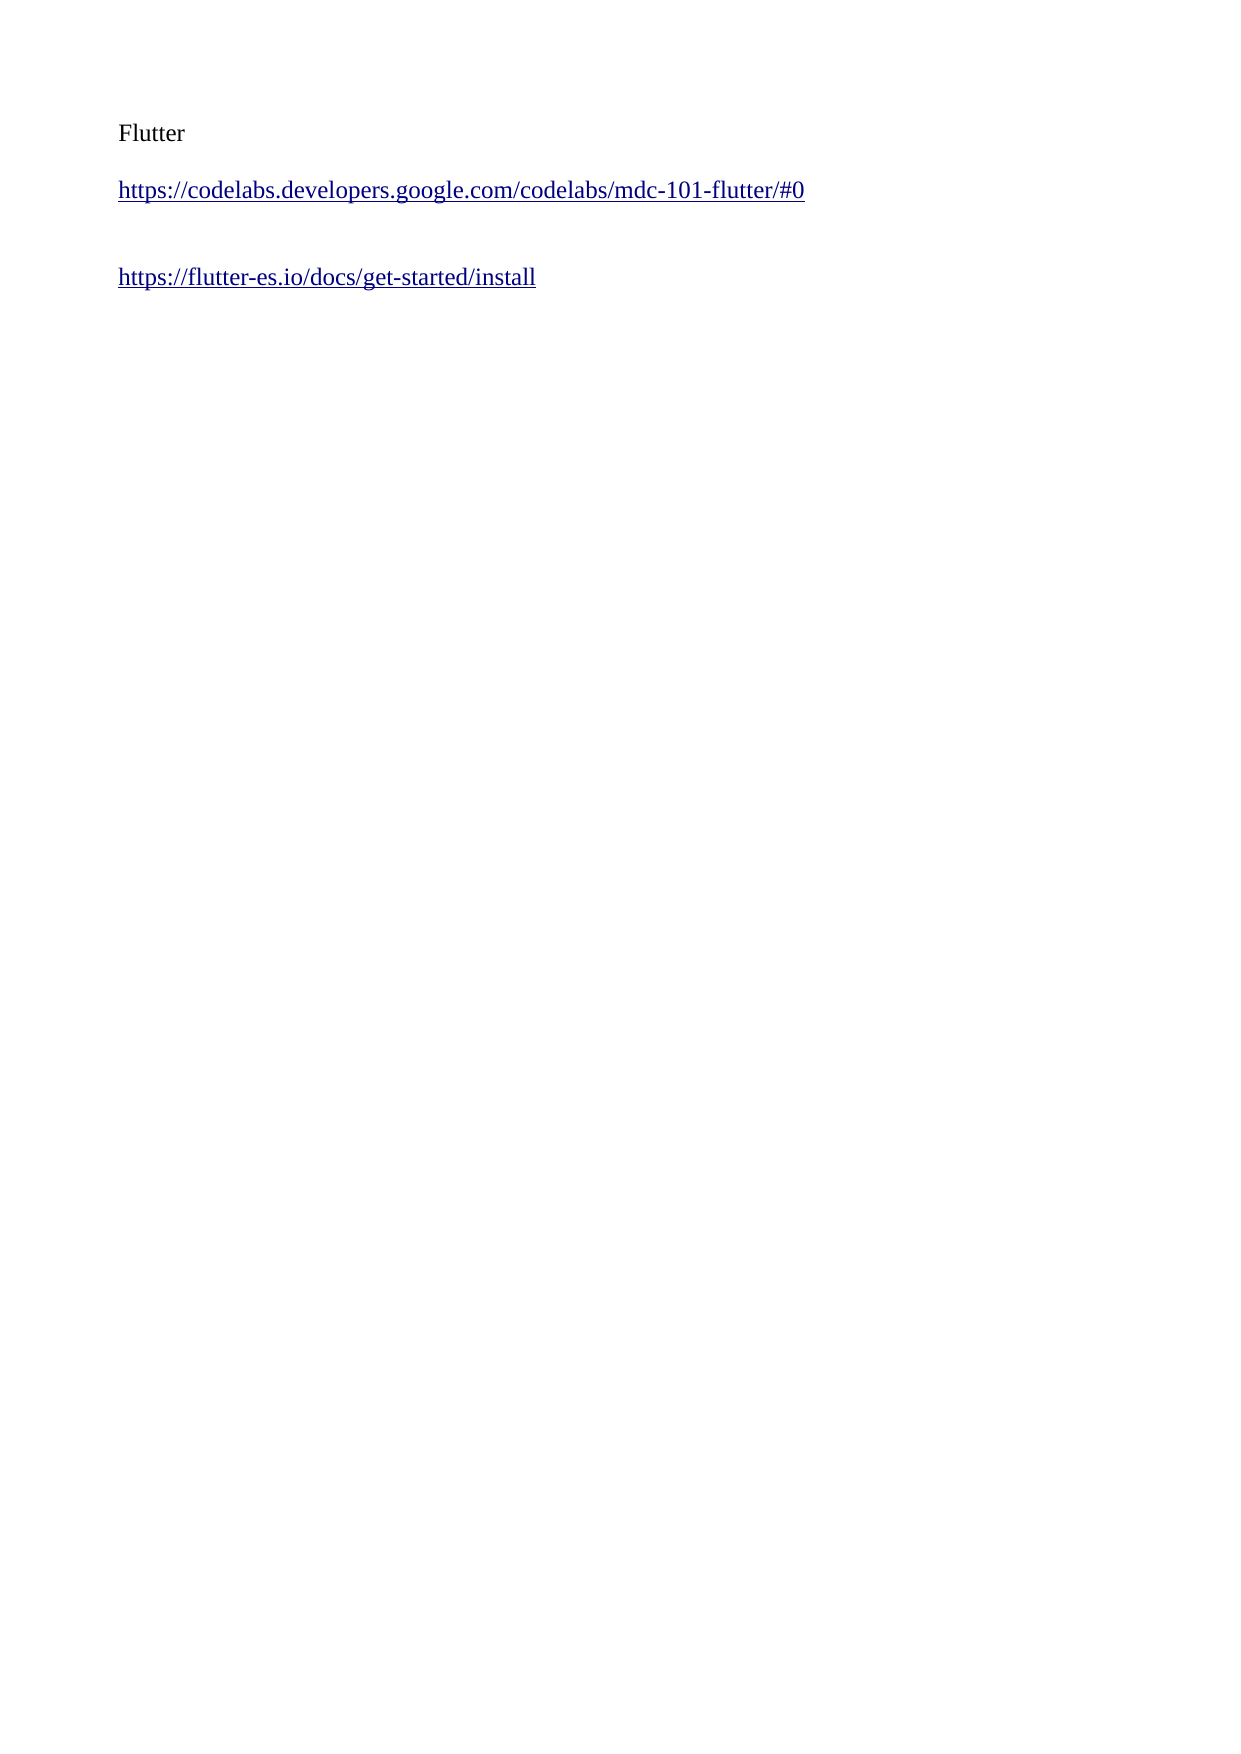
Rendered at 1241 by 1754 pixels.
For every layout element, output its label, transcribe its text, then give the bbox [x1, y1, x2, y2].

text https://codelabs.developers.google.com/codelabs/mdc-101-flutter/#0 [118, 176, 1122, 204]
text Flutter [118, 118, 1122, 147]
text https://flutter-es.io/docs/get-started/install [118, 262, 1122, 291]
